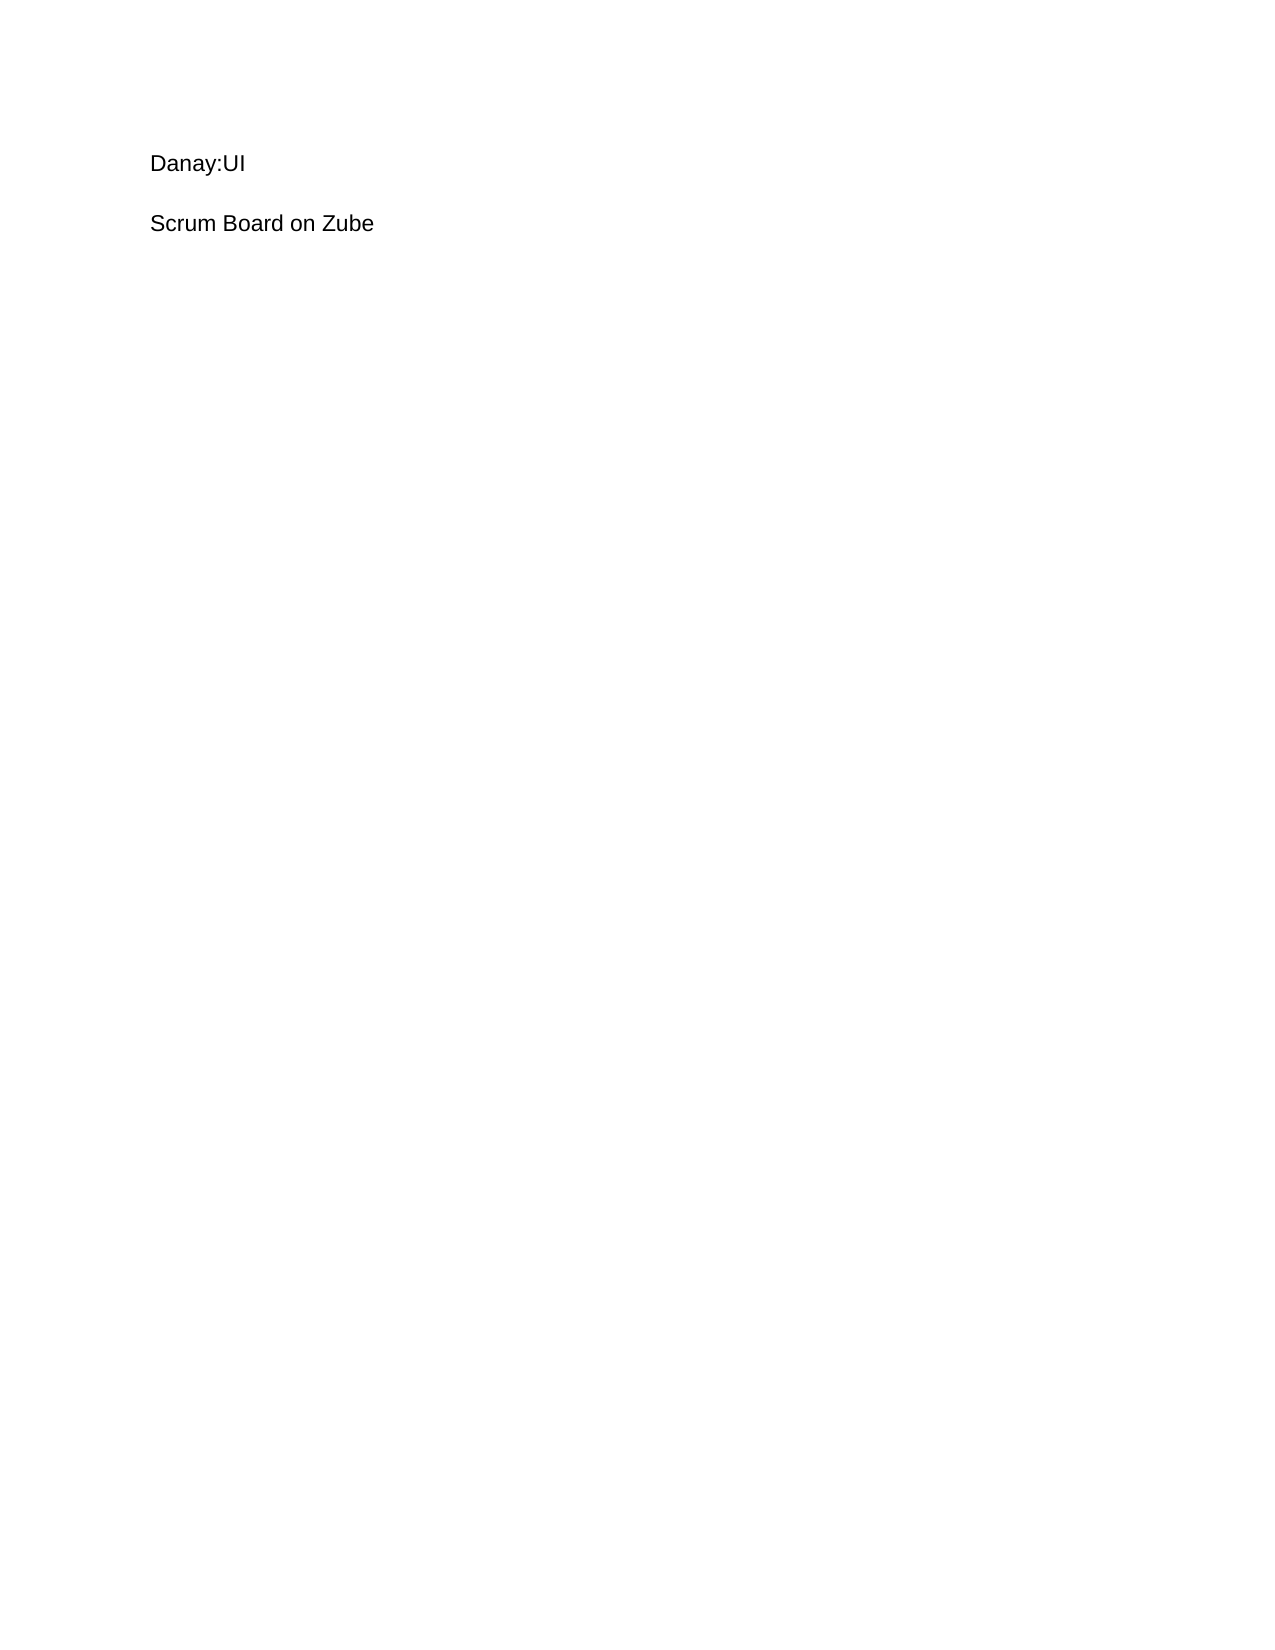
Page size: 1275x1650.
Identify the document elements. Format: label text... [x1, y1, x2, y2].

text Danay:UI [150, 150, 1125, 176]
text Scrum Board on Zube [150, 210, 1125, 237]
